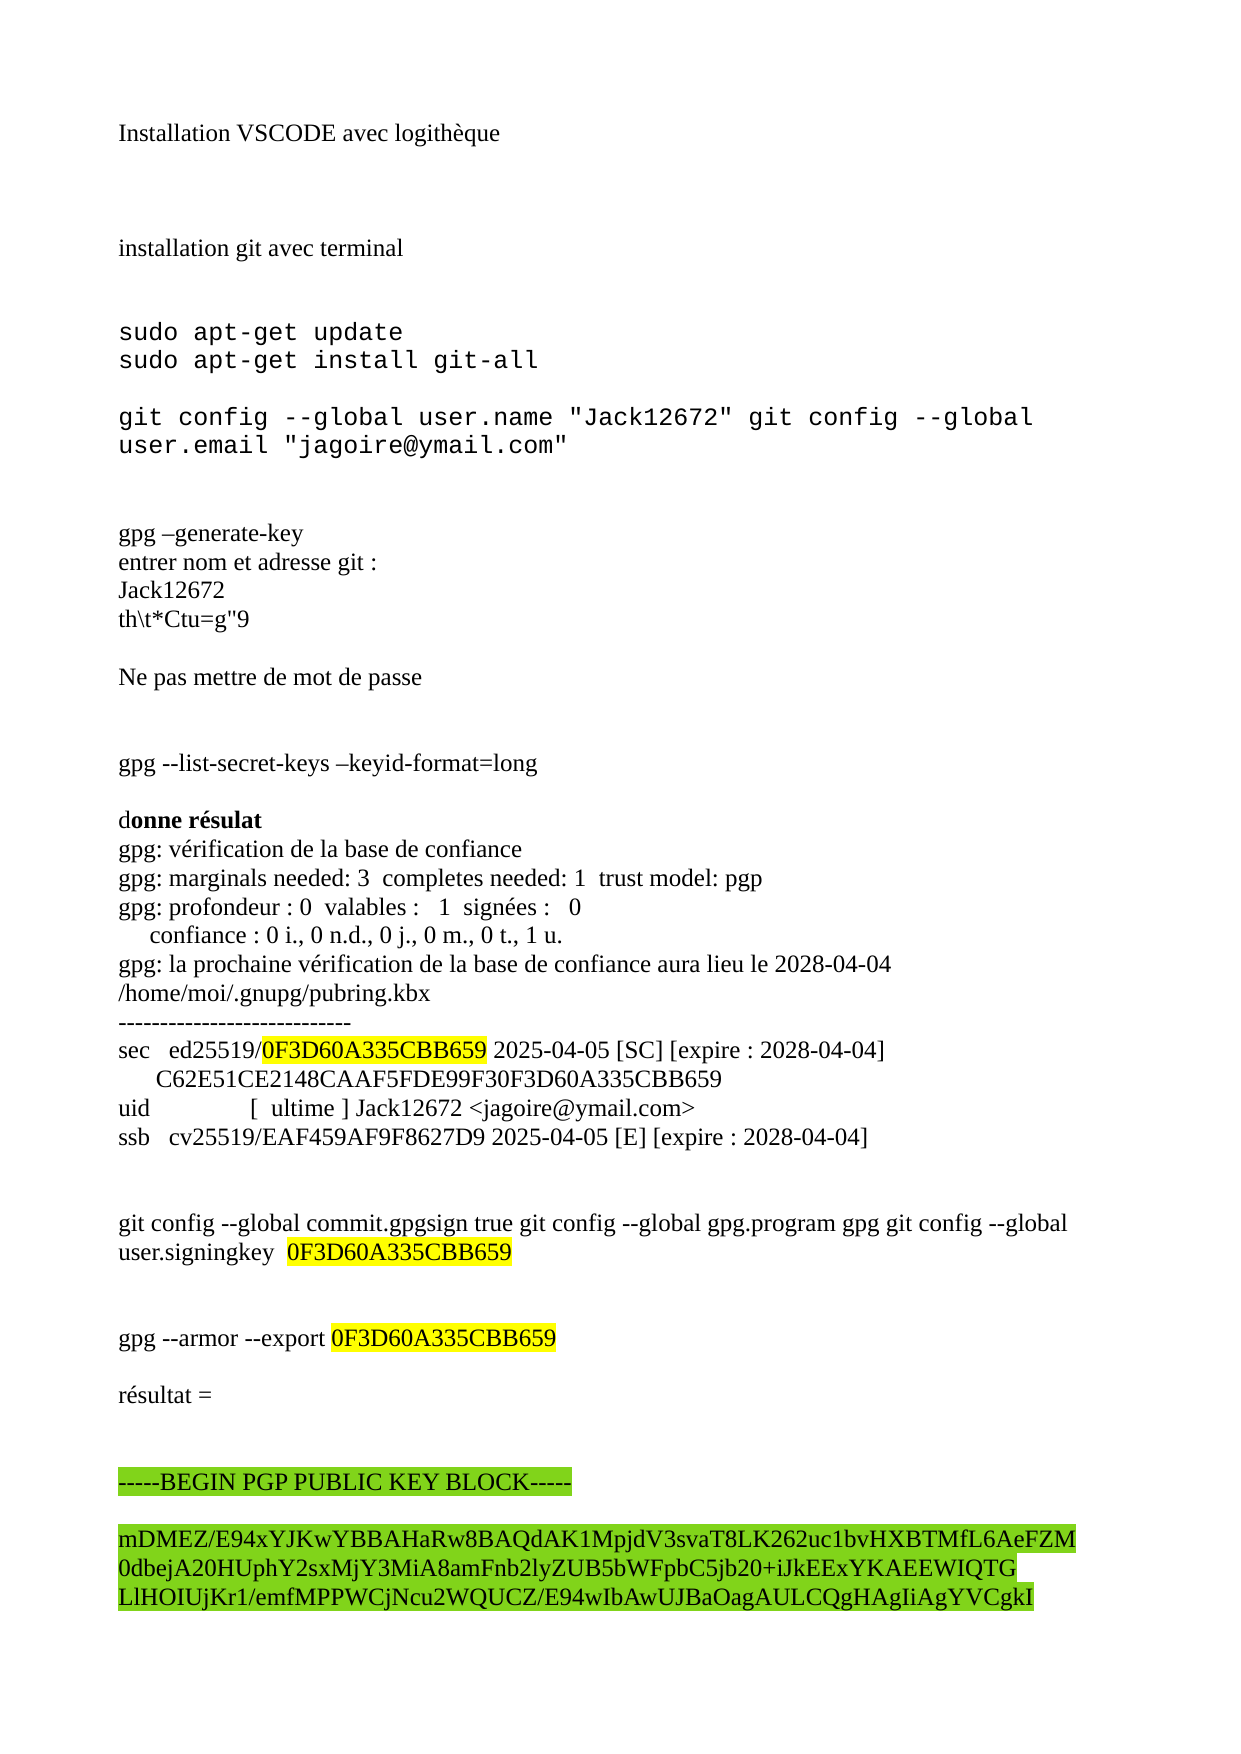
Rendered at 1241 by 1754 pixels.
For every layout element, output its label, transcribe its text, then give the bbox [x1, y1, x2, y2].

text gpg: profondeur : 0 valables : 1 signées : 0 [118, 892, 1122, 921]
text git config --global user.name "Jack12672" git config --global user.email "jagoire@ymail.com" [118, 405, 1122, 461]
text installation git avec terminal [118, 233, 1122, 262]
text ---------------------------- [118, 1007, 1122, 1036]
text confiance : 0 i., 0 n.d., 0 j., 0 m., 0 t., 1 u. [118, 921, 1122, 949]
text -----BEGIN PGP PUBLIC KEY BLOCK----- [118, 1467, 1122, 1496]
text ssb cv25519/EAF459AF9F8627D9 2025-04-05 [E] [expire : 2028-04-04] [118, 1122, 1122, 1151]
text uid [ ultime ] Jack12672 <jagoire@ymail.com> [118, 1093, 1122, 1122]
text sec ed25519/0F3D60A335CBB659 2025-04-05 [SC] [expire : 2028-04-04] [118, 1036, 1122, 1064]
text gpg: marginals needed: 3 completes needed: 1 trust model: pgp [118, 863, 1122, 892]
text Jack12672 [118, 576, 1122, 604]
text sudo apt-get update [118, 319, 1122, 348]
text sudo apt-get install git-all [118, 348, 1122, 376]
text mDMEZ/E94xYJKwYBBAHaRw8BAQdAK1MpjdV3svaT8LK262uc1bvHXBTMfL6AeFZM [118, 1524, 1122, 1553]
text git config --global commit.gpgsign true git config --global gpg.program gpg git config --global user.signingkey 0F3D60A335CBB659 [118, 1208, 1122, 1266]
text /home/moi/.gnupg/pubring.kbx [118, 978, 1122, 1007]
text gpg: la prochaine vérification de la base de confiance aura lieu le 2028-04-04 [118, 949, 1122, 978]
text résultat = [118, 1381, 1122, 1409]
text gpg –generate-key [118, 518, 1122, 547]
text C62E51CE2148CAAF5FDE99F30F3D60A335CBB659 [118, 1064, 1122, 1093]
text gpg --list-secret-keys –keyid-format=long [118, 748, 1122, 777]
text gpg --armor --export 0F3D60A335CBB659 [118, 1323, 1122, 1352]
text donne résulat [118, 806, 1122, 834]
text Ne pas mettre de mot de passe [118, 662, 1122, 691]
text 0dbejA20HUphY2sxMjY3MiA8amFnb2lyZUB5bWFpbC5jb20+iJkEExYKAEEWIQTG [118, 1553, 1122, 1582]
text entrer nom et adresse git : [118, 547, 1122, 576]
text th\t*Ctu=g"9 [118, 604, 1122, 633]
text gpg: vérification de la base de confiance [118, 834, 1122, 863]
text Installation VSCODE avec logithèque [118, 118, 1122, 147]
text LlHOIUjKr1/emfMPPWCjNcu2WQUCZ/E94wIbAwUJBaOagAULCQgHAgIiAgYVCgkI [118, 1582, 1122, 1611]
